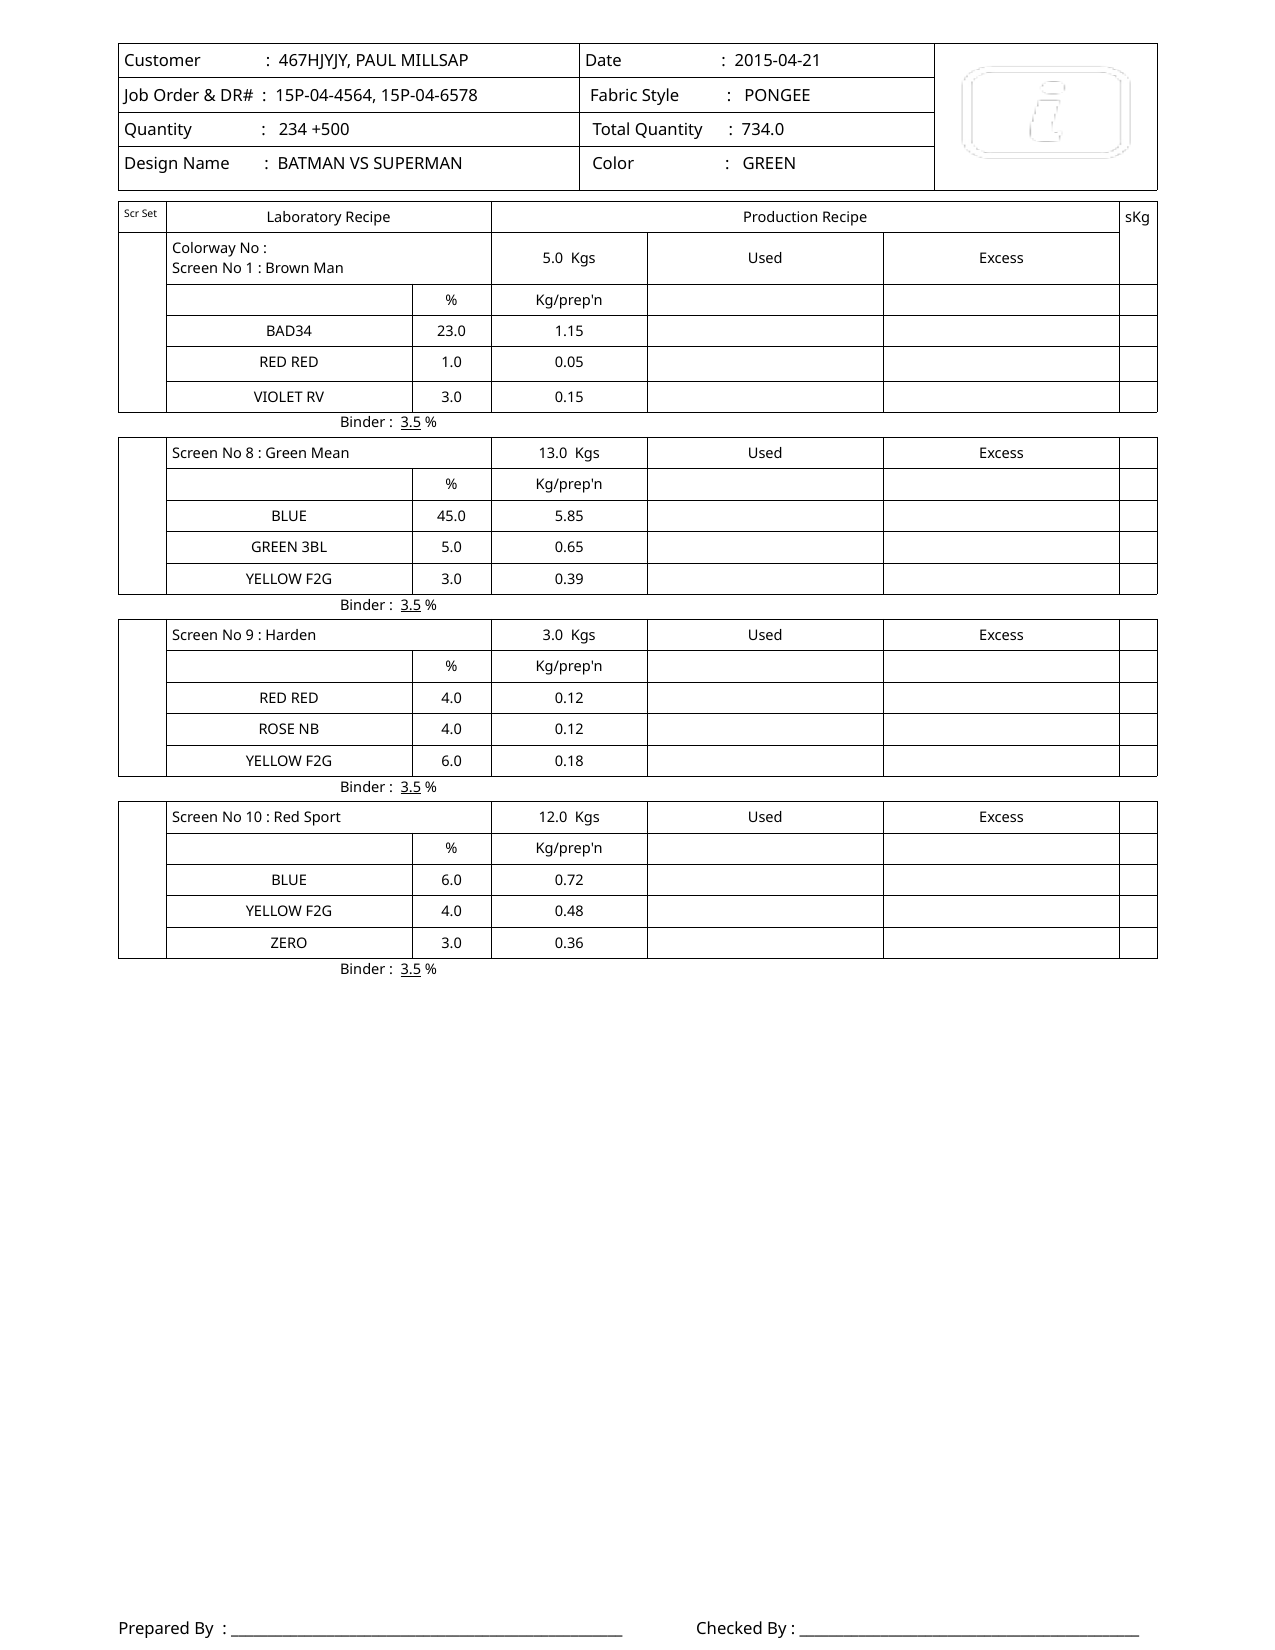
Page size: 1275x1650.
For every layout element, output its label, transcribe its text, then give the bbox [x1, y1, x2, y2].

table_cell 5.0 Kgs [492, 233, 647, 283]
table_cell [648, 382, 883, 412]
table_cell YELLOW F2G [167, 564, 412, 594]
table_cell [648, 928, 883, 958]
table_cell [1120, 714, 1157, 745]
table_cell 0.65 [492, 532, 647, 563]
table_cell 0.36 [492, 928, 647, 958]
table_header Customer : 467HJYJY, PAUL MILLSAP [119, 44, 579, 77]
picture [941, 48, 1148, 179]
table_cell 0.12 [492, 683, 647, 713]
table_cell [884, 316, 1119, 346]
table_cell 6.0 [413, 865, 491, 895]
table_cell [884, 347, 1119, 381]
table_cell [1120, 896, 1157, 927]
table_cell % [413, 651, 491, 682]
table_header 3.0 Kgs [492, 620, 647, 650]
table_cell [648, 564, 883, 594]
table_cell [1120, 501, 1157, 531]
table_cell GREEN 3BL [167, 532, 412, 563]
table_cell 0.39 [492, 564, 647, 594]
table_header Laboratory Recipe [167, 202, 491, 232]
table_cell [119, 233, 166, 412]
table_header [119, 620, 166, 776]
table_cell VIOLET RV [167, 382, 412, 412]
text Binder : 3.5 % [118, 595, 1157, 614]
table_cell Colorway No : Screen No 1 : Brown Man [167, 233, 491, 283]
table_cell Excess [884, 233, 1119, 283]
text Binder : 3.5 % [118, 959, 1157, 978]
table_cell Kg/prep'n [492, 651, 647, 682]
table_cell [884, 928, 1119, 958]
table_header Scr Set [119, 202, 166, 232]
table_cell [648, 316, 883, 346]
table_cell [648, 834, 883, 864]
table_cell 6.0 [413, 746, 491, 776]
table_cell [884, 469, 1119, 500]
table_cell [884, 564, 1119, 594]
table_cell Color : GREEN [580, 147, 934, 190]
table_header Excess [884, 438, 1119, 468]
table_cell 4.0 [413, 896, 491, 927]
table_cell [884, 834, 1119, 864]
table_cell Kg/prep'n [492, 285, 647, 315]
table_cell 3.0 [413, 564, 491, 594]
table_cell [648, 865, 883, 895]
table_cell [1120, 834, 1157, 864]
table_header Used [648, 620, 883, 650]
table_cell 3.0 [413, 928, 491, 958]
table_cell 5.0 [413, 532, 491, 563]
table_cell [884, 532, 1119, 563]
table_cell [1120, 316, 1157, 346]
table_header Production Recipe [492, 202, 1119, 232]
table_cell ZERO [167, 928, 412, 958]
table_cell 1.0 [413, 347, 491, 381]
table_header [935, 44, 1157, 190]
table_cell RED RED [167, 683, 412, 713]
table_cell Fabric Style : PONGEE [580, 78, 934, 112]
table_cell [167, 285, 412, 315]
table_cell [648, 714, 883, 745]
table_cell [648, 501, 883, 531]
table_cell [1120, 469, 1157, 500]
table_cell 45.0 [413, 501, 491, 531]
table_cell [1120, 347, 1157, 381]
table_header Screen No 10 : Red Sport [167, 802, 491, 832]
table_cell 1.15 [492, 316, 647, 346]
table_cell [648, 532, 883, 563]
table_header Used [648, 438, 883, 468]
table_cell [648, 285, 883, 315]
table_header [119, 802, 166, 958]
table_cell Kg/prep'n [492, 834, 647, 864]
table_cell [648, 683, 883, 713]
table_cell [1120, 683, 1157, 713]
table_cell [1120, 865, 1157, 895]
table_cell 0.15 [492, 382, 647, 412]
table_header [1120, 802, 1157, 832]
table_cell [1120, 928, 1157, 958]
table_cell BLUE [167, 501, 412, 531]
table_cell [884, 382, 1119, 412]
table_cell [884, 714, 1119, 745]
table_cell % [413, 285, 491, 315]
table_cell [884, 285, 1119, 315]
text Binder : 3.5 % [118, 413, 1157, 432]
table_cell ROSE NB [167, 714, 412, 745]
table_cell 23.0 [413, 316, 491, 346]
table_cell [1120, 285, 1157, 315]
table_cell 0.48 [492, 896, 647, 927]
table_cell [884, 651, 1119, 682]
table_cell RED RED [167, 347, 412, 381]
table_cell [884, 746, 1119, 776]
table_cell [1120, 382, 1157, 412]
table_header Screen No 8 : Green Mean [167, 438, 491, 468]
table_cell YELLOW F2G [167, 896, 412, 927]
table_cell [167, 834, 412, 864]
table_cell [648, 746, 883, 776]
table_header Used [648, 802, 883, 832]
table_header sKg [1120, 202, 1157, 283]
table_cell [648, 651, 883, 682]
table_cell Total Quantity : 734.0 [580, 113, 934, 146]
table_cell BLUE [167, 865, 412, 895]
table_cell BAD34 [167, 316, 412, 346]
table_cell % [413, 834, 491, 864]
table_cell Used [648, 233, 883, 283]
table_cell [884, 896, 1119, 927]
table_cell [884, 501, 1119, 531]
table_cell [1120, 651, 1157, 682]
table_cell [1120, 532, 1157, 563]
table_cell [167, 651, 412, 682]
table_header 12.0 Kgs [492, 802, 647, 832]
text Binder : 3.5 % [118, 777, 1157, 796]
table_cell Design Name : BATMAN VS SUPERMAN [119, 147, 579, 190]
table_cell [648, 347, 883, 381]
table_header Screen No 9 : Harden [167, 620, 491, 650]
table_header 13.0 Kgs [492, 438, 647, 468]
table_header [119, 438, 166, 594]
table_cell 4.0 [413, 714, 491, 745]
table_header [1120, 438, 1157, 468]
table_header Date : 2015-04-21 [580, 44, 934, 77]
table_cell 4.0 [413, 683, 491, 713]
table_cell [884, 683, 1119, 713]
table_header [1120, 620, 1157, 650]
table_cell 0.12 [492, 714, 647, 745]
table_cell [884, 865, 1119, 895]
table_cell 3.0 [413, 382, 491, 412]
table_cell [1120, 746, 1157, 776]
table_cell 0.18 [492, 746, 647, 776]
table_cell Kg/prep'n [492, 469, 647, 500]
table_cell [648, 896, 883, 927]
table_cell [167, 469, 412, 500]
table_cell [1120, 564, 1157, 594]
table_cell Job Order & DR# : 15P-04-4564, 15P-04-6578 [119, 78, 579, 112]
table_cell 5.85 [492, 501, 647, 531]
table_cell [648, 469, 883, 500]
table_cell 0.72 [492, 865, 647, 895]
table_cell 0.05 [492, 347, 647, 381]
table_header Excess [884, 802, 1119, 832]
table_cell YELLOW F2G [167, 746, 412, 776]
table_cell % [413, 469, 491, 500]
table_header Excess [884, 620, 1119, 650]
table_cell Quantity : 234 +500 [119, 113, 579, 146]
